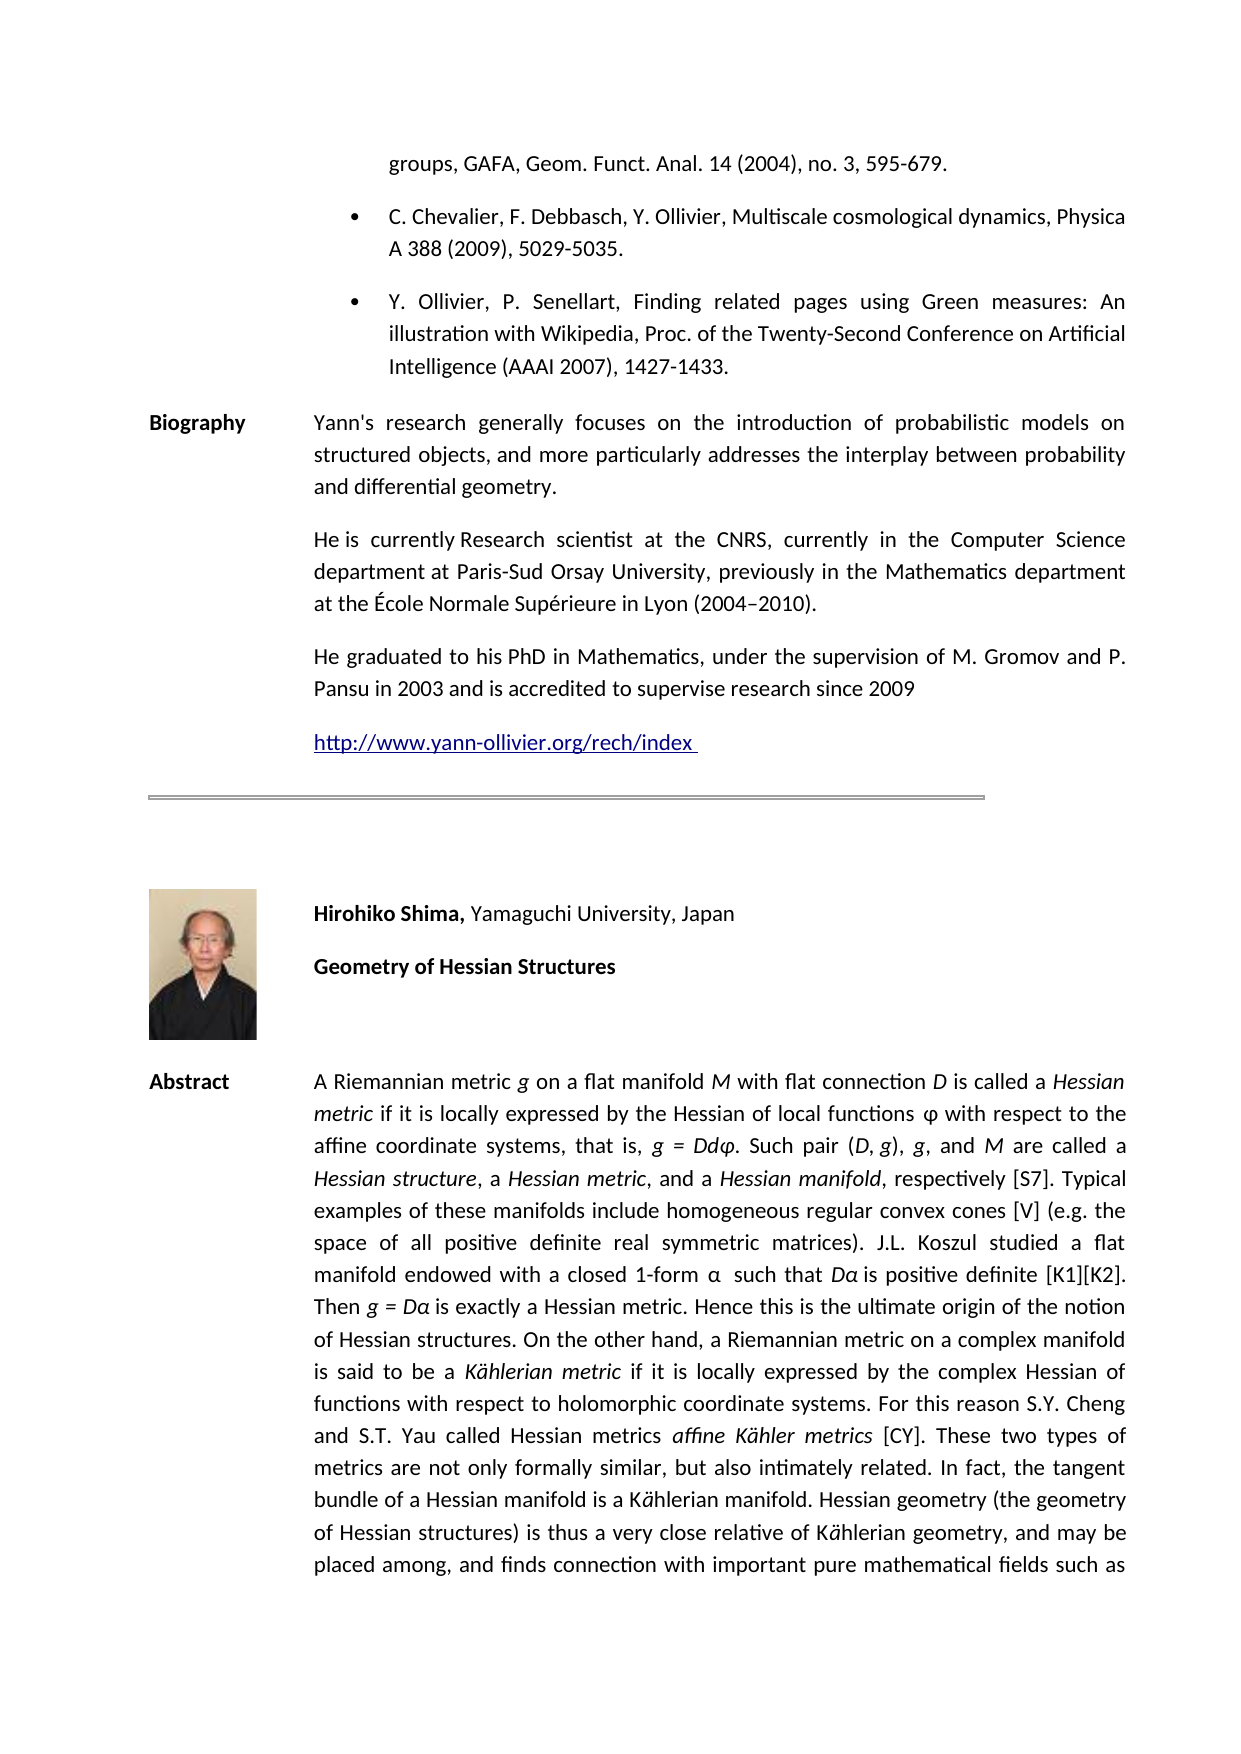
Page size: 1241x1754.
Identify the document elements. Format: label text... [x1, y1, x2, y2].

table_cell Biography [148, 406, 312, 782]
table_cell [1129, 406, 1133, 782]
table_cell [148, 148, 312, 406]
table_cell [148, 782, 1128, 838]
table_cell [1129, 782, 1133, 838]
picture [149, 889, 257, 1040]
table_cell Hirohiko Shima, Yamaguchi University, Japan Geometry of Hessian Structures [312, 838, 1128, 1066]
table_cell groups, GAFA, Geom. Funct. Anal. 14 (2004), no. 3, 595-679. C. Chevalier, F. Debbasch, Y. Ollivier, Multiscale cosmological dynamics, Physica A 388 (2009), 5029-5035. Y. Ollivier, P. Senellart, Finding related pages using Green measures: An illustration with Wikipedia, Proc. of the Twenty-Second Conference on Artificial Intelligence (AAAI 2007), 1427-1433. [312, 148, 1128, 406]
table_cell Yann's research generally focuses on the introduction of probabilistic models on structured objects, and more particularly addresses the interplay between probability and differential geometry. He is currently Research scientist at the CNRS, currently in the Computer Science department at Paris-Sud Orsay University, previously in the Mathematics department at the École Normale Supérieure in Lyon (2004–2010). He graduated to his PhD in Mathematics, under the supervision of M. Gromov and P. Pansu in 2003 and is accredited to supervise research since 2009 http://www.yann-ollivier.org/rech/index [312, 406, 1128, 782]
table_cell Abstract [148, 1066, 312, 1579]
table_cell [148, 838, 312, 1066]
table_cell [1129, 148, 1133, 406]
table_cell [1129, 838, 1133, 1066]
table_cell A Riemannian metric g on a flat manifold M with flat connection D is called a Hessian metric if it is locally expressed by the Hessian of local functions φ with respect to the aﬃne coordinate systems, that is, g = Ddφ. Such pair (D, g), g, and M are called a Hessian structure, a Hessian metric, and a Hessian manifold, respectively [S7]. Typical examples of these manifolds include homogeneous regular convex cones [V] (e.g. the space of all positive definite real symmetric matrices). J.L. Koszul studied a flat manifold endowed with a closed 1-form α such that Dα is positive definite [K1][K2]. Then g = Dα is exactly a Hessian metric. Hence this is the ultimate origin of the notion of Hessian structures. On the other hand, a Riemannian metric on a complex manifold is said to be a Kählerian metric if it is locally expressed by the complex Hessian of functions with respect to holomorphic coordinate systems. For this reason S.Y. Cheng and S.T. Yau called Hessian metrics aﬃne Kähler metrics [CY]. These two types of metrics are not only formally similar, but also intimately related. In fact, the tangent bundle of a Hessian manifold is a Kählerian manifold. Hessian geometry (the geometry of Hessian structures) is thus a very close relative of Kählerian geometry, and may be placed among, and finds connection with important pure mathematical fields such as [312, 1066, 1128, 1579]
table_cell [1129, 1066, 1133, 1579]
